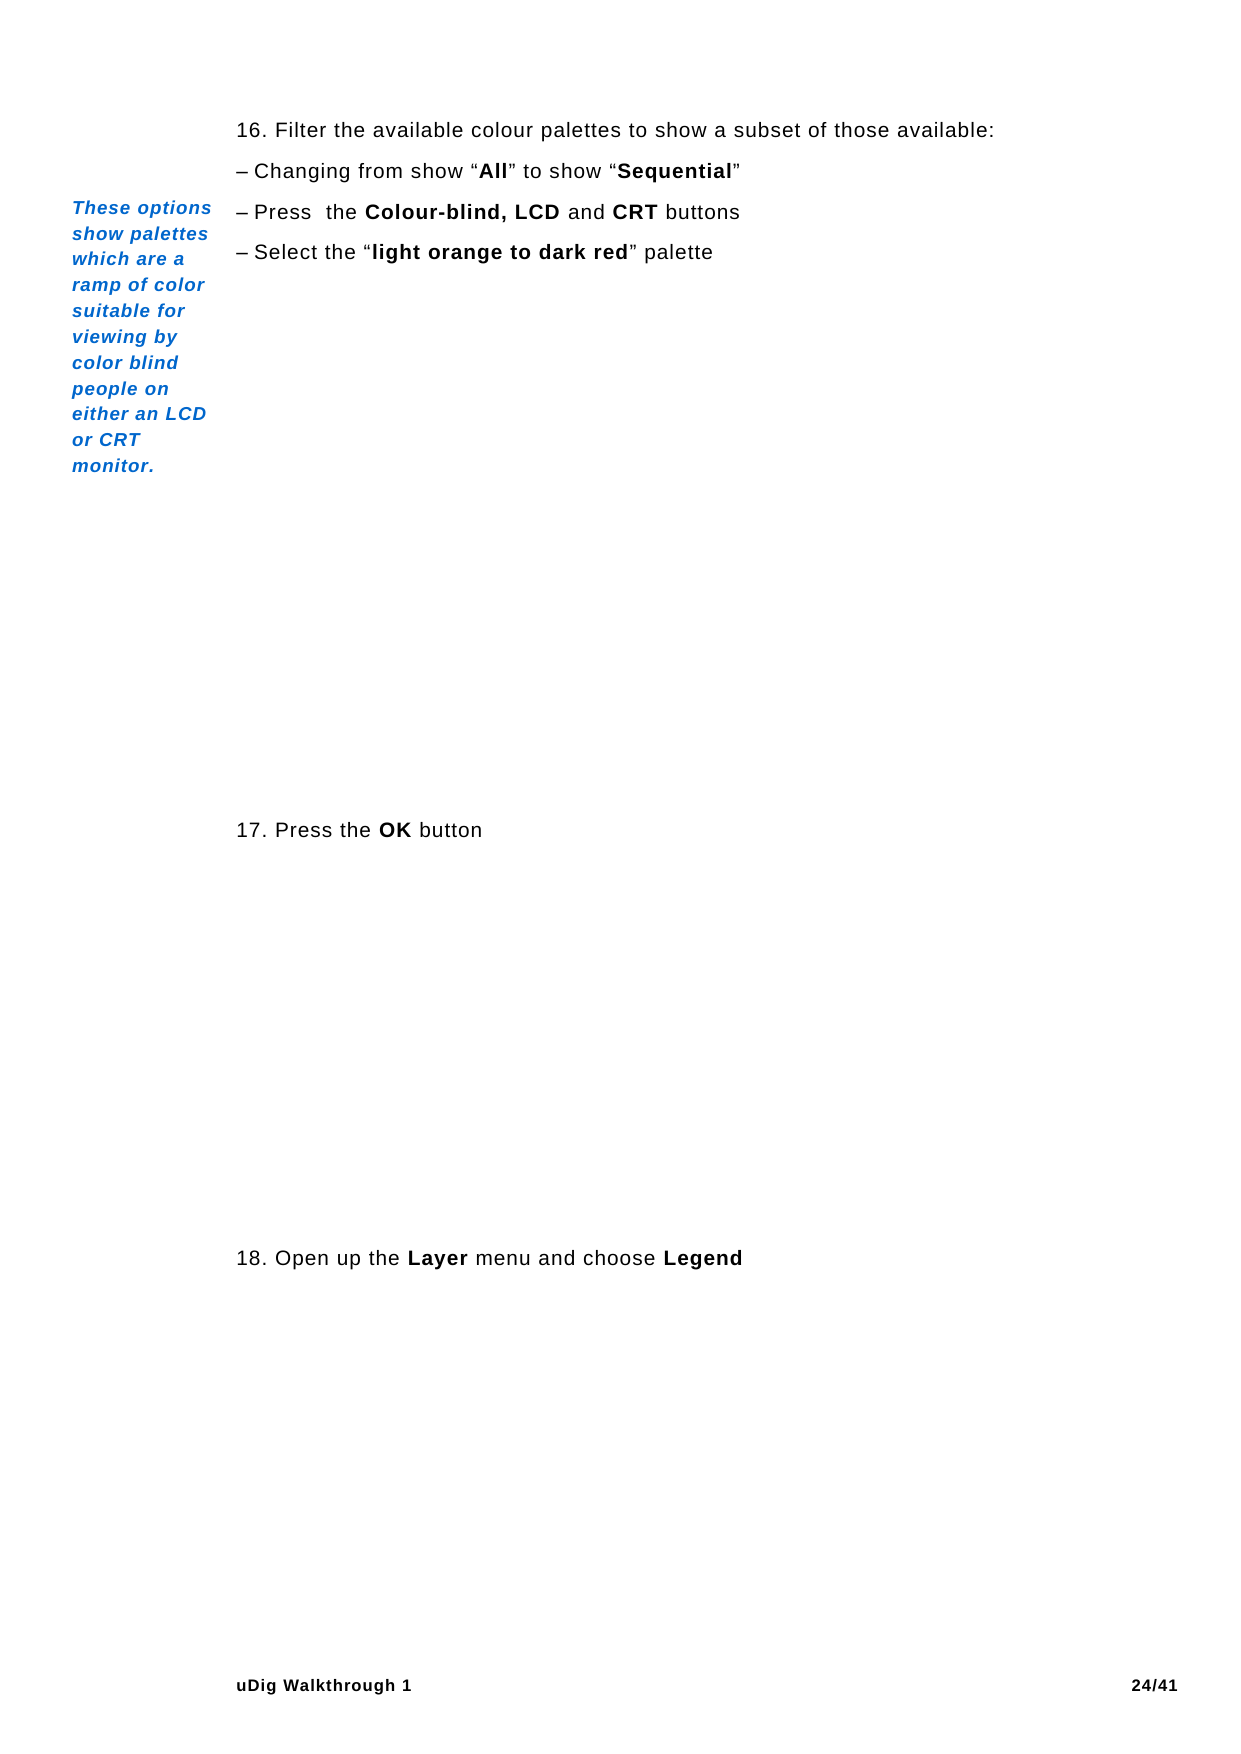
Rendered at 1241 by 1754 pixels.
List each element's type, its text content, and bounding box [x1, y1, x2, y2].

list Open up the Layer menu and choose Legend [236, 1246, 1181, 1478]
list Select the “light orange to dark red” palette [236, 240, 1181, 801]
list Press the OK button [236, 818, 1181, 1229]
list Press the Colour-blind, LCD and CRT buttons [236, 199, 1181, 223]
list These options show palettes which are a ramp of color suitable for viewing by color blind people on either an LCD or CRT monitor. [72, 196, 216, 476]
list Changing from show “All” to show “Sequential” [236, 159, 1181, 183]
list Filter the available colour palettes to show a subset of those available: [236, 118, 1181, 142]
